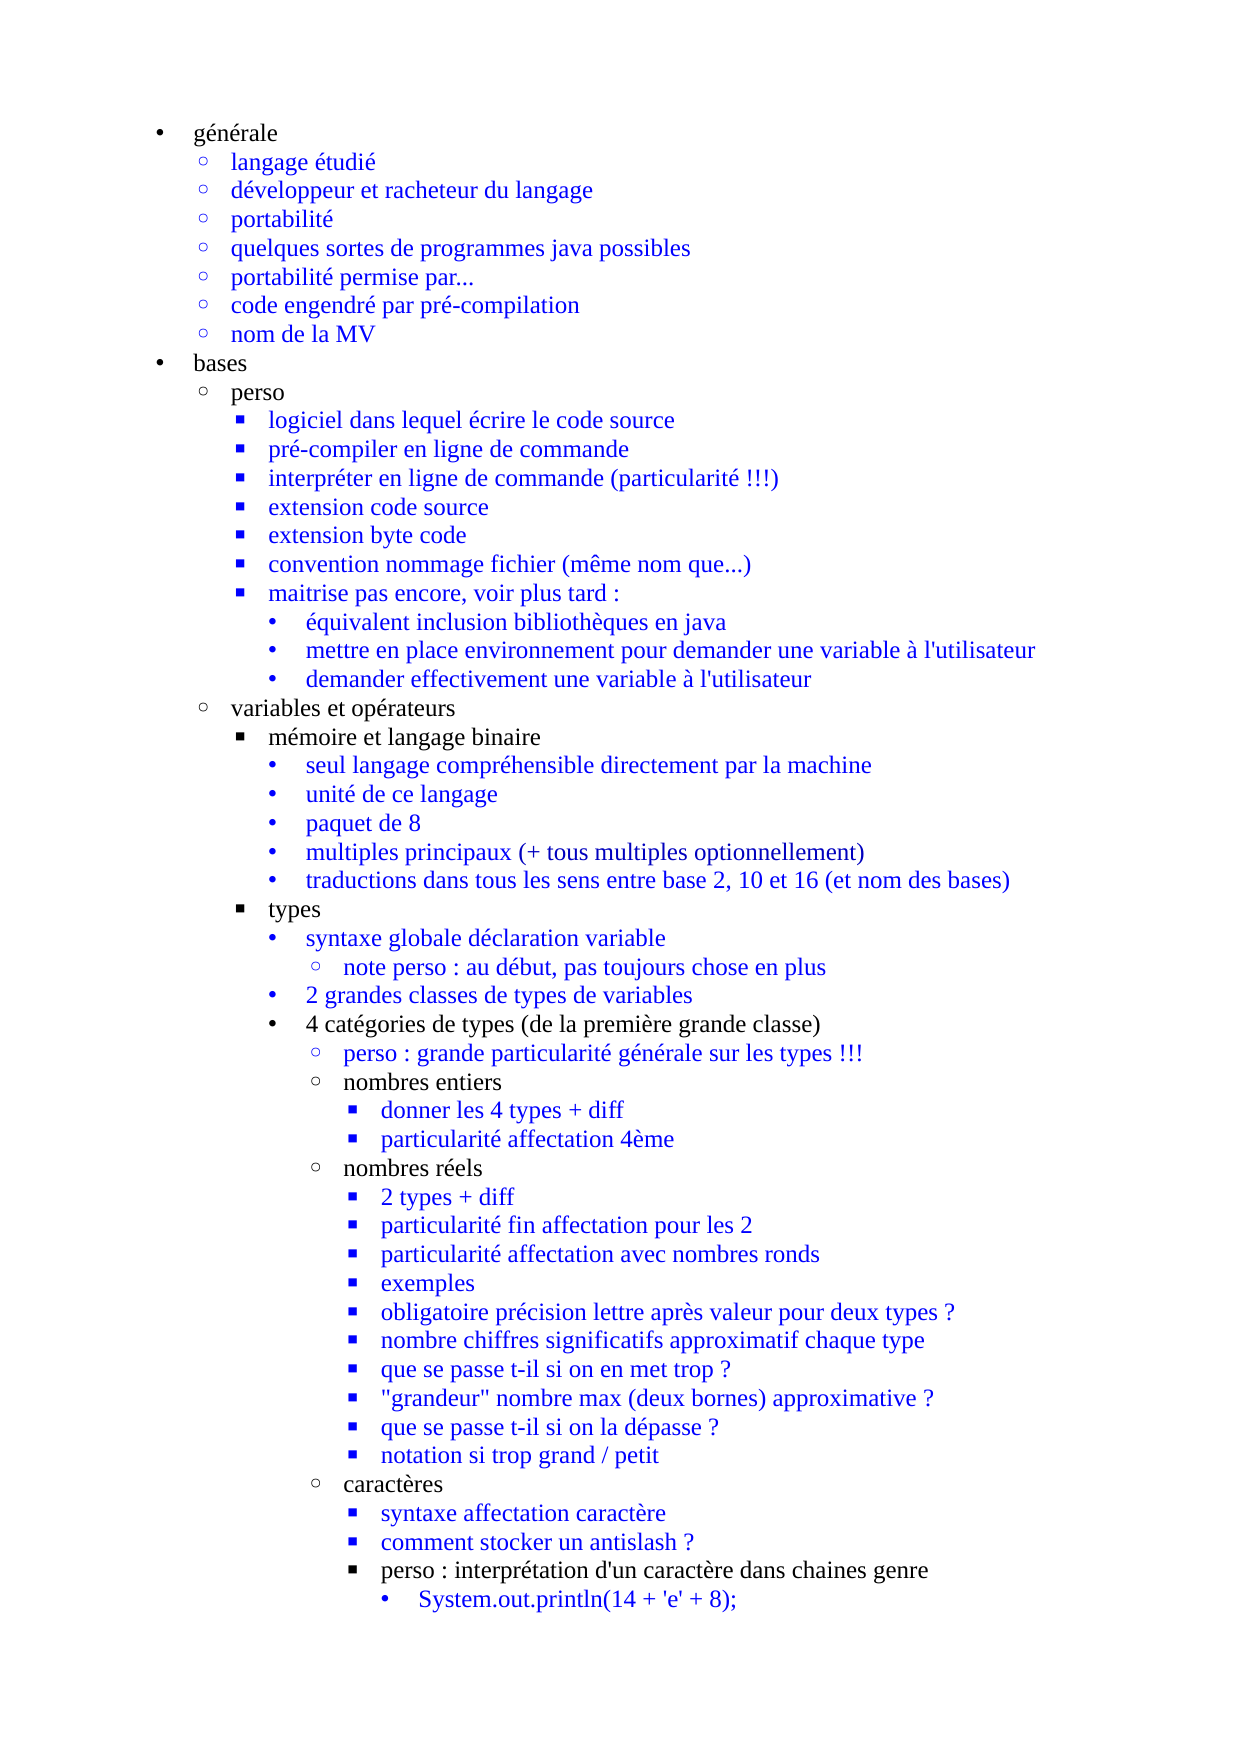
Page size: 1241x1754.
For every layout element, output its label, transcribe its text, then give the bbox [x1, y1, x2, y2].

list portabilité permise par... [193, 262, 1122, 291]
list nombres réels [306, 1153, 1122, 1182]
list obligatoire précision lettre après valeur pour deux types ? [343, 1297, 1122, 1326]
list que se passe t-il si on en met trop ? [343, 1354, 1122, 1383]
list syntaxe globale déclaration variable [268, 923, 1122, 952]
list note perso : au début, pas toujours chose en plus [306, 952, 1122, 981]
list syntaxe affectation caractère [343, 1498, 1122, 1527]
list extension byte code [231, 521, 1122, 549]
list équivalent inclusion bibliothèques en java [268, 607, 1122, 636]
list quelques sortes de programmes java possibles [193, 233, 1122, 262]
list nombre chiffres significatifs approximatif chaque type [343, 1326, 1122, 1354]
list que se passe t-il si on la dépasse ? [343, 1412, 1122, 1441]
list "grandeur" nombre max (deux bornes) approximative ? [343, 1383, 1122, 1412]
list multiples principaux (+ tous multiples optionnellement) [268, 837, 1122, 866]
list unité de ce langage [268, 779, 1122, 808]
list développeur et racheteur du langage [193, 176, 1122, 204]
list interpréter en ligne de commande (particularité !!!) [231, 463, 1122, 492]
list notation si trop grand / petit [343, 1441, 1122, 1469]
list perso [193, 377, 1122, 406]
list 2 types + diff [343, 1182, 1122, 1211]
list convention nommage fichier (même nom que...) [231, 549, 1122, 578]
list variables et opérateurs [193, 693, 1122, 722]
list System.out.println(14 + 'e' + 8); [381, 1584, 1122, 1613]
list langage étudié [193, 147, 1122, 176]
list mémoire et langage binaire [231, 722, 1122, 751]
list comment stocker un antislash ? [343, 1527, 1122, 1556]
list caractères [306, 1469, 1122, 1498]
list particularité affectation 4ème [343, 1124, 1122, 1153]
list mettre en place environnement pour demander une variable à l'utilisateur [268, 636, 1122, 664]
list bases [156, 348, 1122, 377]
list extension code source [231, 492, 1122, 521]
list code engendré par pré-compilation [193, 291, 1122, 319]
list 4 catégories de types (de la première grande classe) [268, 1009, 1122, 1038]
list particularité fin affectation pour les 2 [343, 1211, 1122, 1239]
list donner les 4 types + diff [343, 1096, 1122, 1124]
list perso : interprétation d'un caractère dans chaines genre [343, 1556, 1122, 1584]
list perso : grande particularité générale sur les types !!! [306, 1038, 1122, 1067]
list exemples [343, 1268, 1122, 1297]
list nombres entiers [306, 1067, 1122, 1096]
list 2 grandes classes de types de variables [268, 981, 1122, 1009]
list nom de la MV [193, 319, 1122, 348]
list types [231, 894, 1122, 923]
list traductions dans tous les sens entre base 2, 10 et 16 (et nom des bases) [268, 866, 1122, 894]
list générale [156, 118, 1122, 147]
list portabilité [193, 204, 1122, 233]
list seul langage compréhensible directement par la machine [268, 751, 1122, 779]
list pré-compiler en ligne de commande [231, 434, 1122, 463]
list logiciel dans lequel écrire le code source [231, 406, 1122, 434]
list paquet de 8 [268, 808, 1122, 837]
list maitrise pas encore, voir plus tard : [231, 578, 1122, 607]
list particularité affectation avec nombres ronds [343, 1239, 1122, 1268]
list demander effectivement une variable à l'utilisateur [268, 664, 1122, 693]
